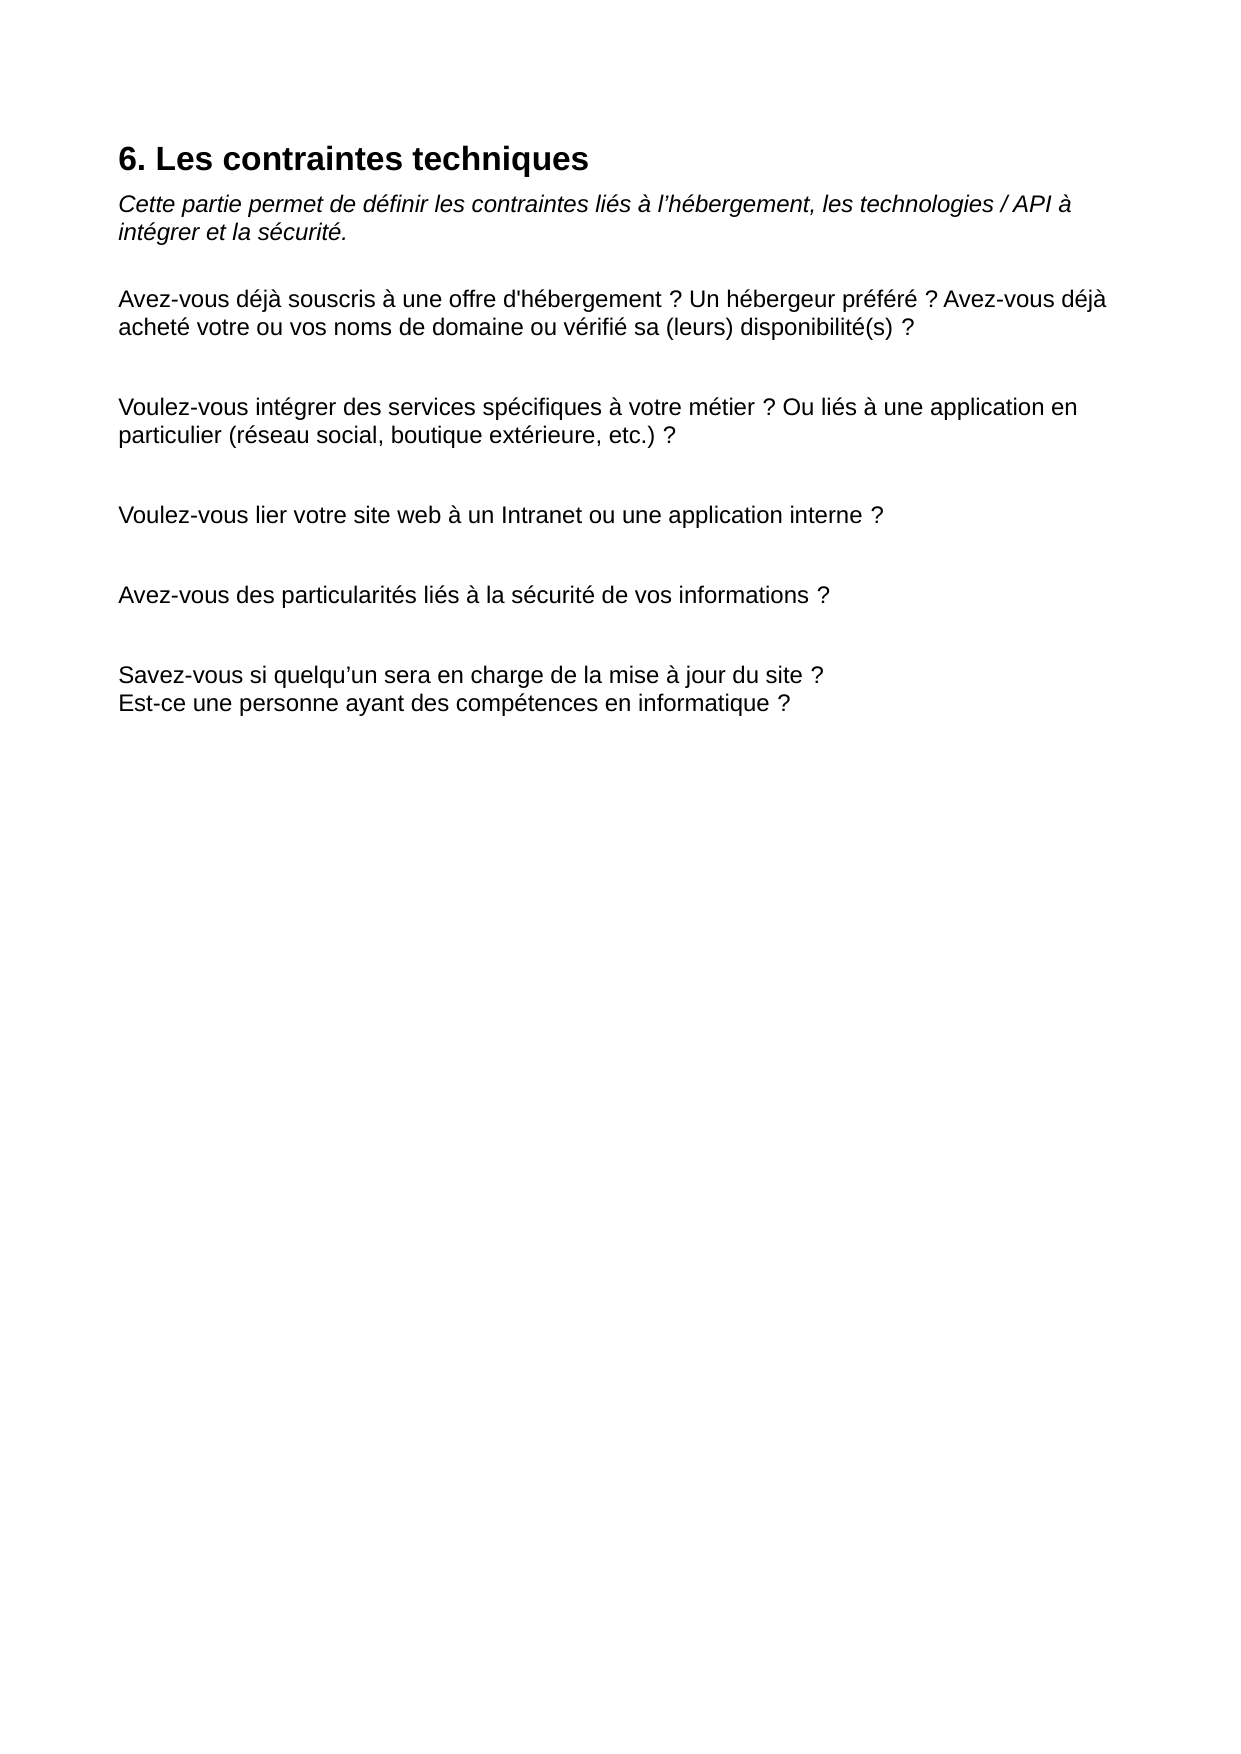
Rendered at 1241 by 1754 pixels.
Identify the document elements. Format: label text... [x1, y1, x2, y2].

subtitle 6. Les contraintes techniques [118, 139, 1122, 178]
text Avez-vous déjà souscris à une offre d'hébergement ? Un hébergeur préféré ? Avez-vous déjà acheté votre ou vos noms de domaine ou vérifié sa (leurs) disponibilité(s) ? [118, 258, 1122, 341]
text Savez-vous si quelqu’un sera en charge de la mise à jour du site ? Est-ce une personne ayant des compétences en informatique ? [118, 661, 1122, 717]
text Voulez-vous lier votre site web à un Intranet ou une application interne ? [118, 501, 1122, 529]
text Voulez-vous intégrer des services spécifiques à votre métier ? Ou liés à une application en particulier (réseau social, boutique extérieure, etc.) ? [118, 393, 1122, 448]
text Avez-vous des particularités liés à la sécurité de vos informations ? [118, 581, 1122, 609]
text Cette partie permet de définir les contraintes liés à l’hébergement, les technologies / API à intégrer et la sécurité. [118, 190, 1122, 245]
